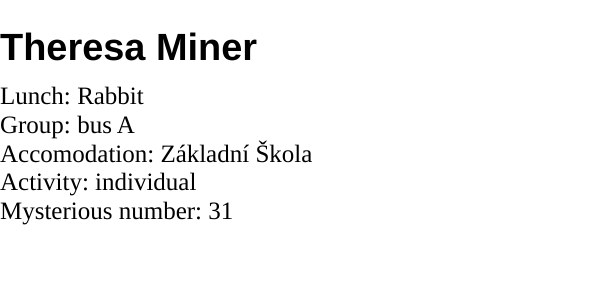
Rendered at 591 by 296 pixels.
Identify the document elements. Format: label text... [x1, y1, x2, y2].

text Lunch: Rabbit [0, 81, 591, 110]
subtitle Theresa Miner [0, 25, 591, 69]
text Mysterious number: 31 [0, 196, 591, 225]
text Accomodation: Základní Škola [0, 139, 591, 167]
text Group: bus A [0, 110, 591, 139]
text Activity: individual [0, 167, 591, 196]
